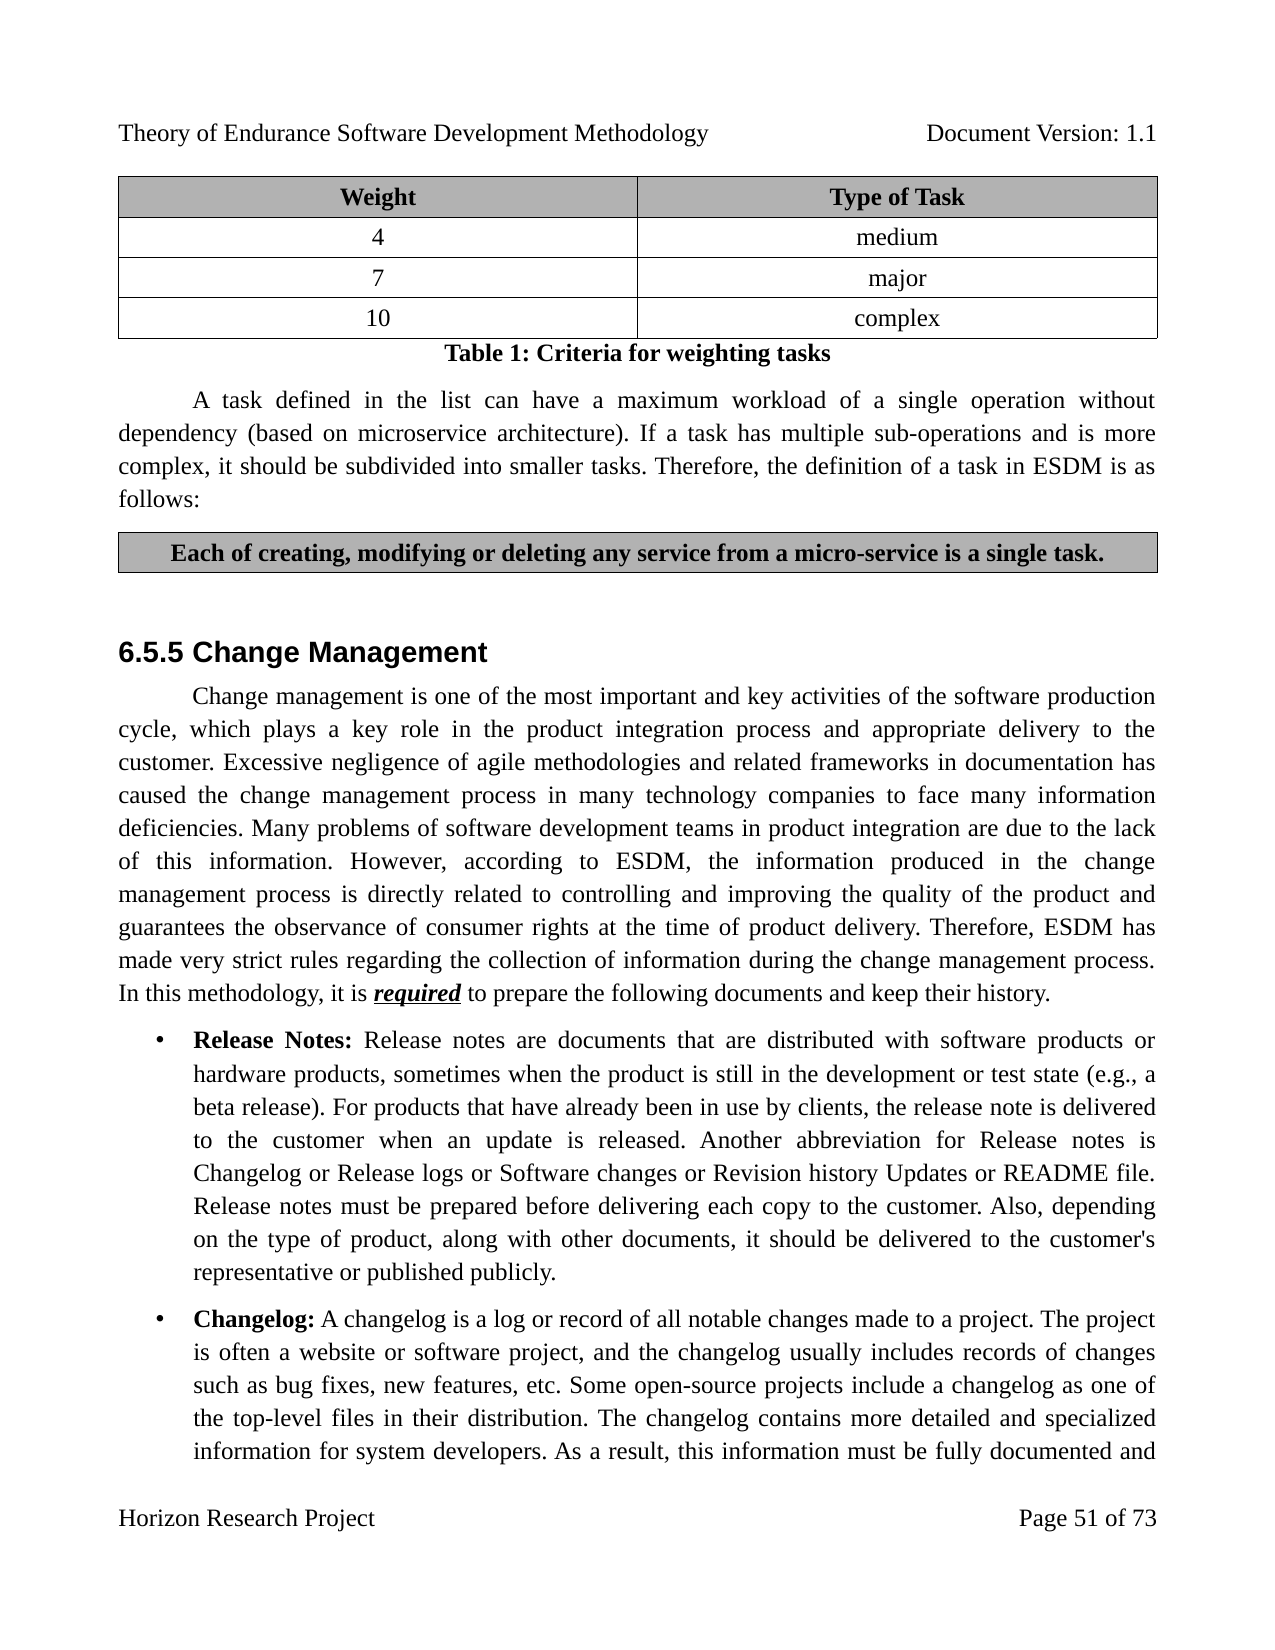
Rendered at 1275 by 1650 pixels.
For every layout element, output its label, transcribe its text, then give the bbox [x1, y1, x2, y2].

table_header Each of creating, modifying or deleting any service from a micro-service is a single task. [119, 533, 1157, 572]
table_cell 10 [119, 298, 637, 338]
table_cell medium [638, 218, 1157, 257]
table_header Type of Task [638, 177, 1157, 217]
table_cell 7 [119, 258, 637, 297]
table_cell 4 [119, 218, 637, 257]
text Table 1: Criteria for weighting tasks [118, 339, 1157, 366]
text Change management is one of the most important and key activities of the software production cycle, which plays a key role in the product integration process and appropriate delivery to the customer. Excessive negligence of agile methodologies and related frameworks in documentation has caused the change management process in many technology companies to face many information deficiencies. Many problems of software development teams in product integration are due to the lack of this information. However, according to ESDM, the information produced in the change management process is directly related to controlling and improving the quality of the product and guarantees the observance of consumer rights at the time of product delivery. Therefore, ESDM has made very strict rules regarding the collection of information during the change management process. In this methodology, it is required to prepare the following documents and keep their history. [118, 681, 1157, 1007]
list Release Notes: Release notes are documents that are distributed with software products or hardware products, sometimes when the product is still in the development or test state (e.g., a beta release). For products that have already been in use by clients, the release note is delivered to the customer when an update is released. Another abbreviation for Release notes is Changelog or Release logs or Software changes or Revision history Updates or README file. Release notes must be prepared before delivering each copy to the customer. Also, depending on the type of product, along with other documents, it should be delivered to the customer's representative or published publicly. [156, 1026, 1157, 1286]
list Changelog: A changelog is a log or record of all notable changes made to a project. The project is often a website or software project, and the changelog usually includes records of changes such as bug fixes, new features, etc. Some open-source projects include a changelog as one of the top-level files in their distribution. The changelog contains more detailed and specialized information for system developers. As a result, this information must be fully documented and [156, 1304, 1157, 1465]
table_cell major [638, 258, 1157, 297]
subtitle Change Management [118, 634, 1157, 668]
text A task defined in the list can have a maximum workload of a single operation without dependency (based on microservice architecture). If a task has multiple sub-operations and is more complex, it should be subdivided into smaller tasks. Therefore, the definition of a task in ESDM is as follows: [118, 385, 1157, 513]
table_header Weight [119, 177, 637, 217]
table_cell complex [638, 298, 1157, 338]
